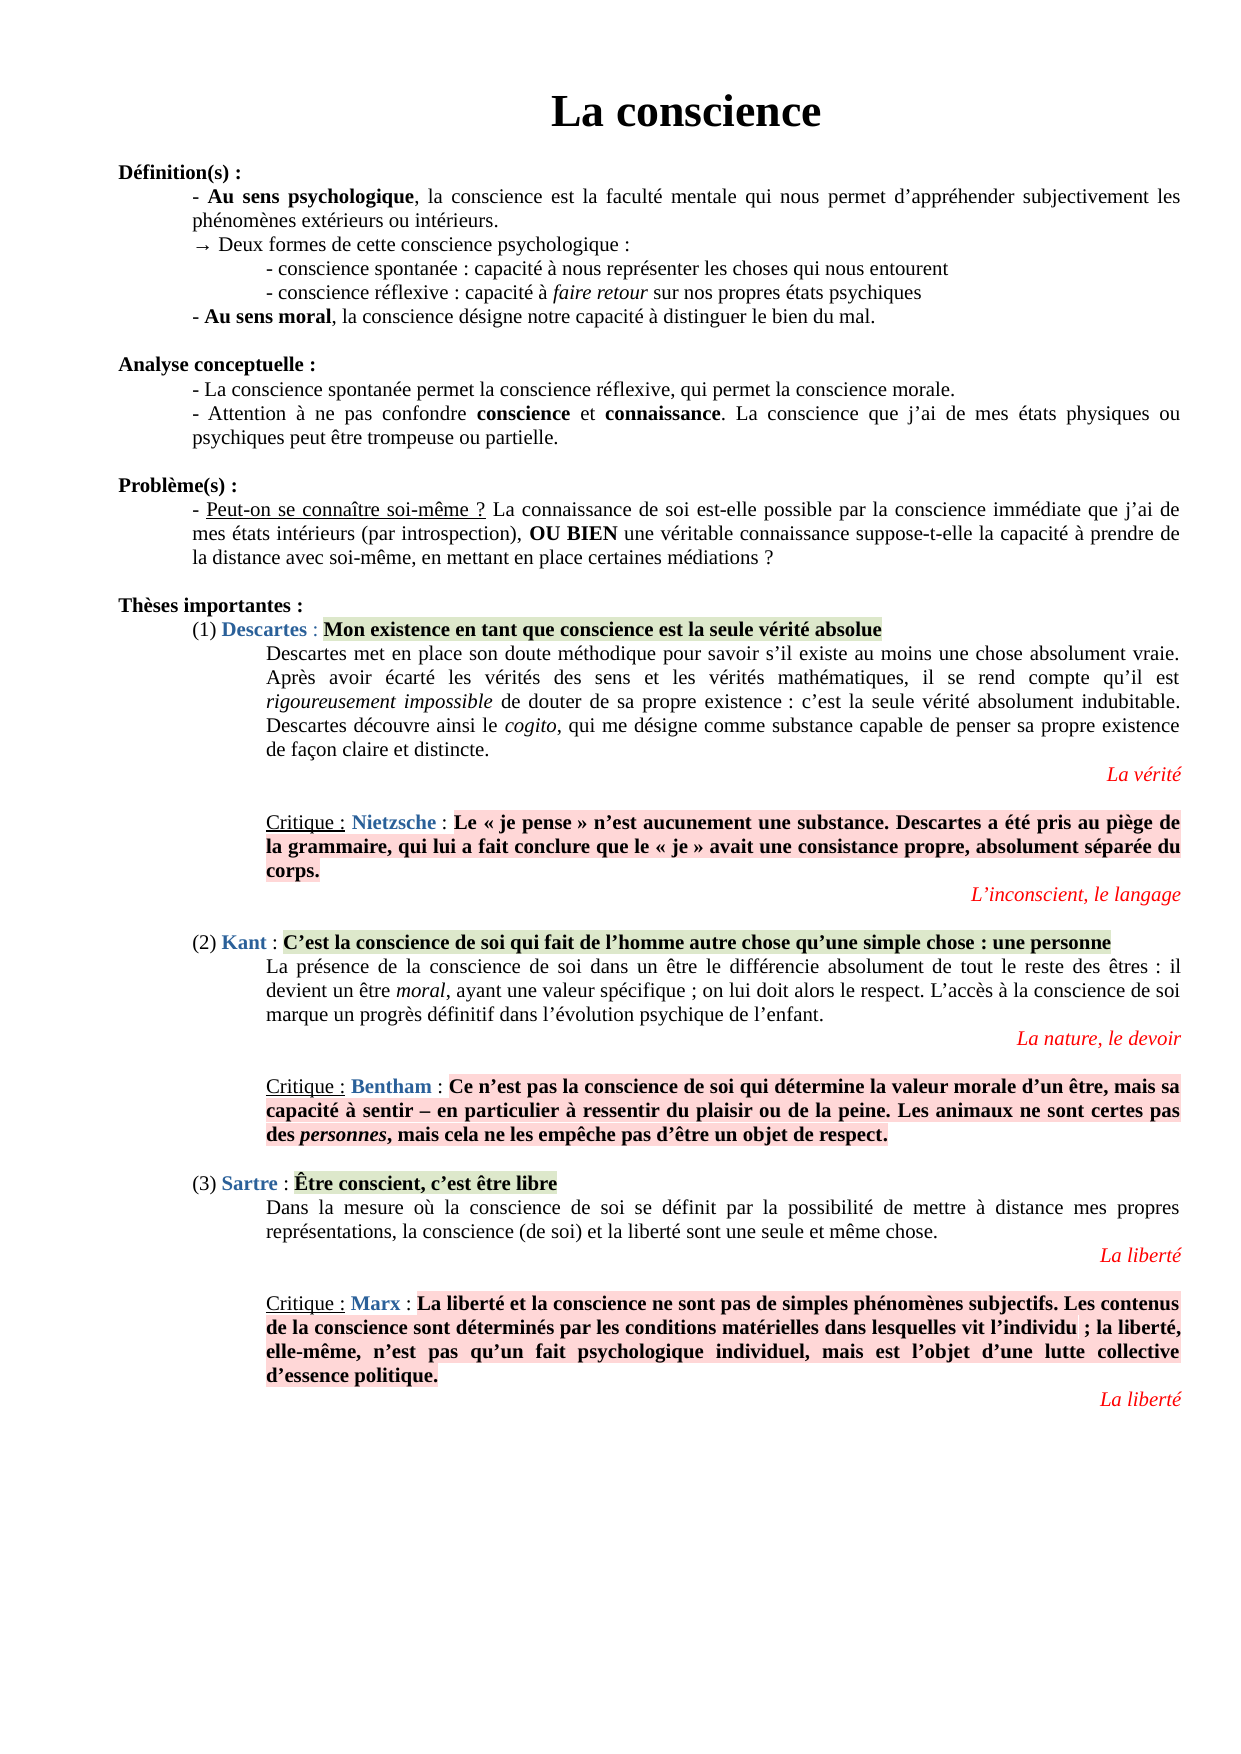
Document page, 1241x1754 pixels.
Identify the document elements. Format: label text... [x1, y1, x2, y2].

text (3) Sartre : Être conscient, c’est être libre [192, 1171, 1181, 1194]
text - Attention à ne pas confondre conscience et connaissance. La conscience que j’ai de mes états physiques ou psychiques peut être trompeuse ou partielle. [192, 401, 1181, 449]
text - La conscience spontanée permet la conscience réflexive, qui permet la conscience morale. [192, 376, 1181, 401]
text → Deux formes de cette conscience psychologique : [192, 232, 1181, 256]
text Définition(s) : [118, 160, 1181, 184]
text L’inconscient, le langage [266, 882, 1181, 906]
text Critique : Marx : La liberté et la conscience ne sont pas de simples phénomènes subjectifs. Les contenus de la conscience sont déterminés par les conditions matérielles dans lesquelles vit l’individu ; la liberté, elle-même, n’est pas qu’un fait psychologique individuel, mais est l’objet d’une lutte collective d’essence politique. [266, 1291, 1181, 1387]
text Problème(s) : [118, 473, 1181, 497]
text La présence de la conscience de soi dans un être le différencie absolument de tout le reste des êtres : il devient un être moral, ayant une valeur spécifique ; on lui doit alors le respect. L’accès à la conscience de soi marque un progrès définitif dans l’évolution psychique de l’enfant. [266, 954, 1181, 1026]
text - Peut-on se connaître soi-même ? La connaissance de soi est-elle possible par la conscience immédiate que j’ai de mes états intérieurs (par introspection), OU BIEN une véritable connaissance suppose-t-elle la capacité à prendre de la distance avec soi-même, en mettant en place certaines médiations ? [192, 497, 1181, 569]
text La nature, le devoir [192, 1026, 1181, 1050]
text La vérité [192, 761, 1181, 786]
text La conscience [192, 83, 1181, 136]
text - Au sens psychologique, la conscience est la faculté mentale qui nous permet d’appréhender subjectivement les phénomènes extérieurs ou intérieurs. [192, 184, 1181, 232]
text - Au sens moral, la conscience désigne notre capacité à distinguer le bien du mal. [192, 304, 1181, 328]
text - conscience spontanée : capacité à nous représenter les choses qui nous entourent [266, 256, 1181, 280]
text (1) Descartes : Mon existence en tant que conscience est la seule vérité absolue [192, 617, 1181, 641]
text Critique : Bentham : Ce n’est pas la conscience de soi qui détermine la valeur morale d’un être, mais sa capacité à sentir – en particulier à ressentir du plaisir ou de la peine. Les animaux ne sont certes pas des personnes, mais cela ne les empêche pas d’être un objet de respect. [266, 1074, 1181, 1146]
text (2) Kant : C’est la conscience de soi qui fait de l’homme autre chose qu’une simple chose : une personne [192, 930, 1181, 954]
text Thèses importantes : [118, 593, 1181, 617]
text Critique : Nietzsche : Le « je pense » n’est aucunement une substance. Descartes a été pris au piège de la grammaire, qui lui a fait conclure que le « je » avait une consistance propre, absolument séparée du corps. [266, 809, 1181, 882]
text Analyse conceptuelle : [118, 352, 1181, 376]
text Descartes met en place son doute méthodique pour savoir s’il existe au moins une chose absolument vraie. Après avoir écarté les vérités des sens et les vérités mathématiques, il se rend compte qu’il est rigoureusement impossible de douter de sa propre existence : c’est la seule vérité absolument indubitable. Descartes découvre ainsi le cogito, qui me désigne comme substance capable de penser sa propre existence de façon claire et distincte. [266, 641, 1181, 761]
text Dans la mesure où la conscience de soi se définit par la possibilité de mettre à distance mes propres représentations, la conscience (de soi) et la liberté sont une seule et même chose. [266, 1194, 1181, 1243]
text - conscience réflexive : capacité à faire retour sur nos propres états psychiques [266, 280, 1181, 304]
text La liberté [266, 1387, 1181, 1411]
text La liberté [192, 1243, 1181, 1267]
